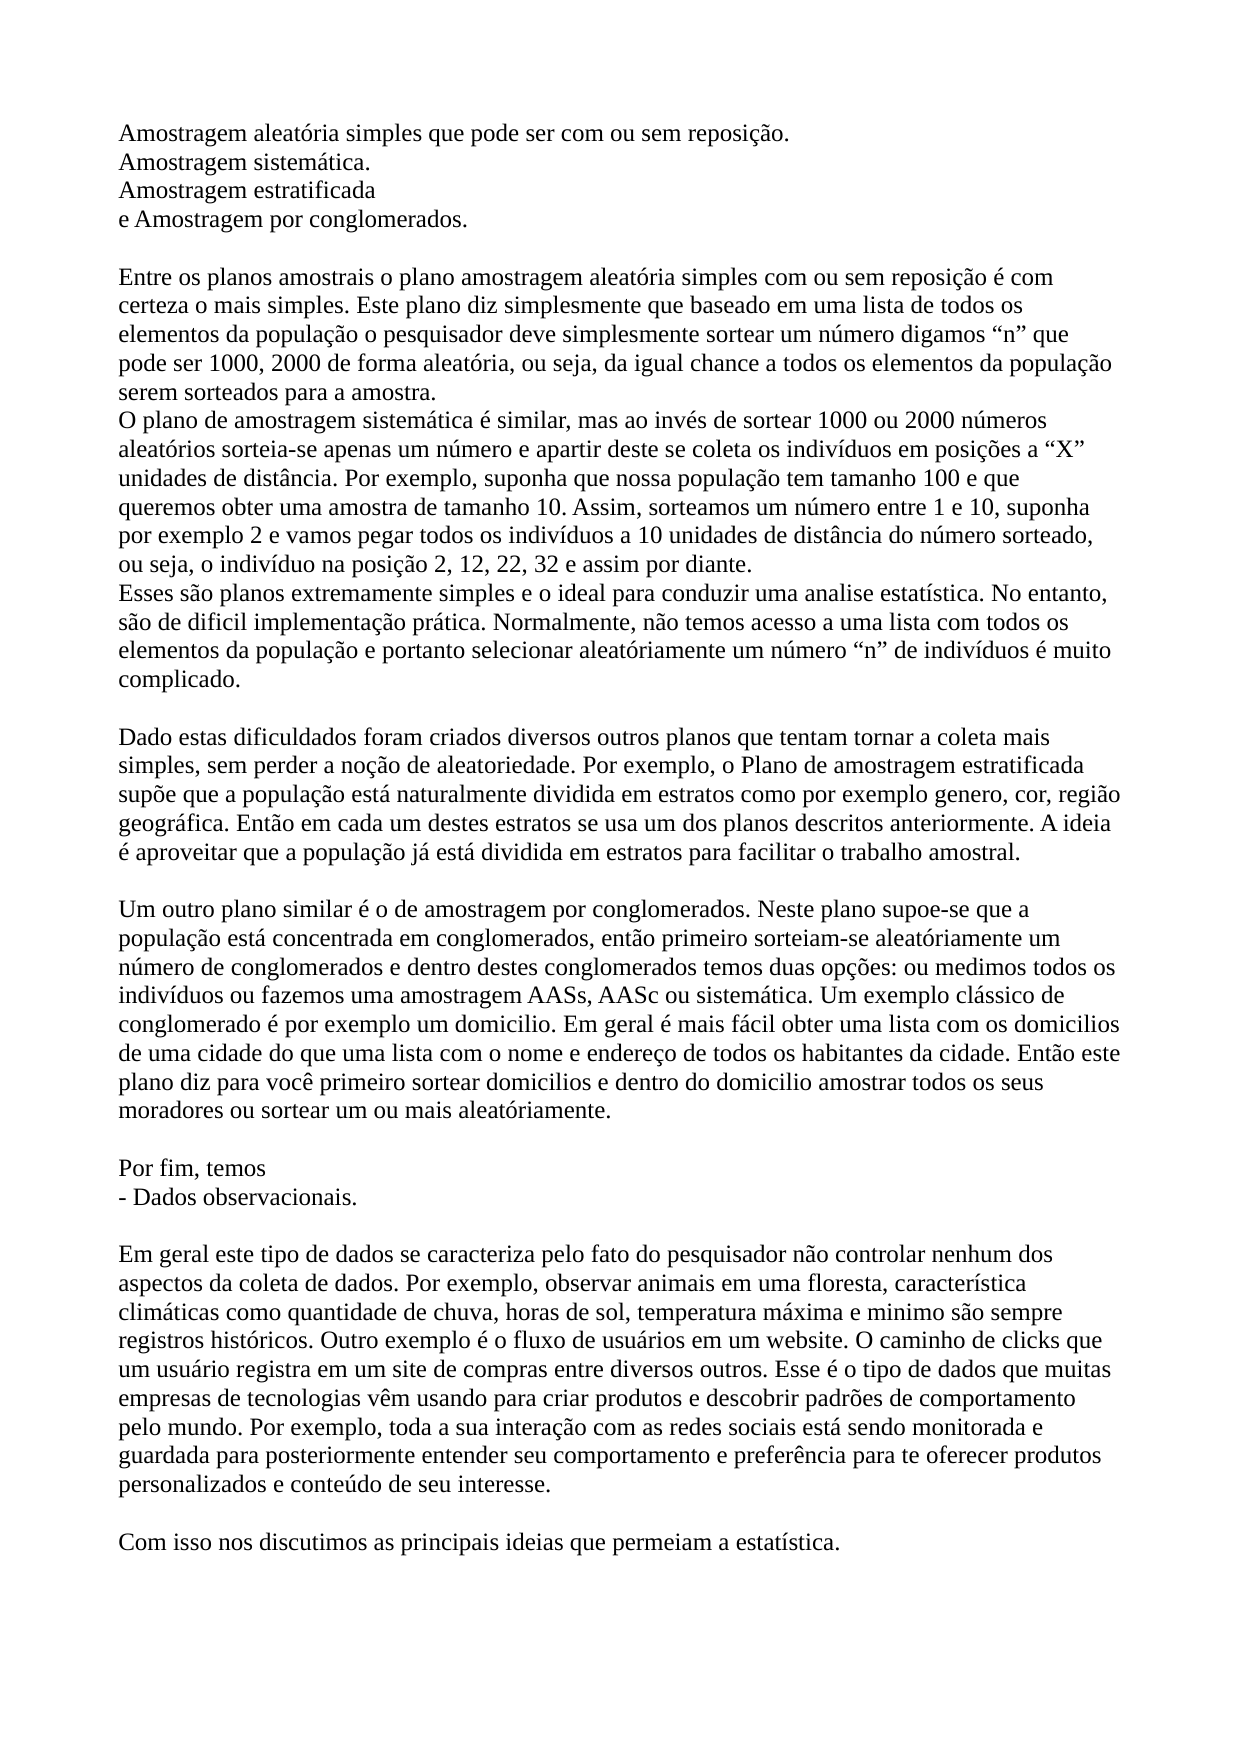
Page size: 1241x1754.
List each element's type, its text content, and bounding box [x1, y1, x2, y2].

text Amostragem estratificada [118, 176, 1122, 204]
text Um outro plano similar é o de amostragem por conglomerados. Neste plano supoe-se que a população está concentrada em conglomerados, então primeiro sorteiam-se aleatóriamente um número de conglomerados e dentro destes conglomerados temos duas opções: ou medimos todos os indivíduos ou fazemos uma amostragem AASs, AASc ou sistemática. Um exemplo clássico de conglomerado é por exemplo um domicilio. Em geral é mais fácil obter uma lista com os domicilios de uma cidade do que uma lista com o nome e endereço de todos os habitantes da cidade. Então este plano diz para você primeiro sortear domicilios e dentro do domicilio amostrar todos os seus moradores ou sortear um ou mais aleatóriamente. [118, 894, 1122, 1124]
text e Amostragem por conglomerados. [118, 204, 1122, 233]
text Por fim, temos [118, 1153, 1122, 1182]
text O plano de amostragem sistemática é similar, mas ao invés de sortear 1000 ou 2000 números aleatórios sorteia-se apenas um número e apartir deste se coleta os indivíduos em posições a “X” unidades de distância. Por exemplo, suponha que nossa população tem tamanho 100 e que queremos obter uma amostra de tamanho 10. Assim, sorteamos um número entre 1 e 10, suponha por exemplo 2 e vamos pegar todos os indivíduos a 10 unidades de distância do número sorteado, ou seja, o indivíduo na posição 2, 12, 22, 32 e assim por diante. [118, 406, 1122, 578]
text - Dados observacionais. [118, 1182, 1122, 1211]
text Em geral este tipo de dados se caracteriza pelo fato do pesquisador não controlar nenhum dos aspectos da coleta de dados. Por exemplo, observar animais em uma floresta, característica climáticas como quantidade de chuva, horas de sol, temperatura máxima e minimo são sempre registros históricos. Outro exemplo é o fluxo de usuários em um website. O caminho de clicks que um usuário registra em um site de compras entre diversos outros. Esse é o tipo de dados que muitas empresas de tecnologias vêm usando para criar produtos e descobrir padrões de comportamento pelo mundo. Por exemplo, toda a sua interação com as redes sociais está sendo monitorada e guardada para posteriormente entender seu comportamento e preferência para te oferecer produtos personalizados e conteúdo de seu interesse. [118, 1239, 1122, 1498]
text Amostragem sistemática. [118, 147, 1122, 176]
text Com isso nos discutimos as principais ideias que permeiam a estatística. [118, 1527, 1122, 1556]
text Entre os planos amostrais o plano amostragem aleatória simples com ou sem reposição é com certeza o mais simples. Este plano diz simplesmente que baseado em uma lista de todos os elementos da população o pesquisador deve simplesmente sortear um número digamos “n” que pode ser 1000, 2000 de forma aleatória, ou seja, da igual chance a todos os elementos da população serem sorteados para a amostra. [118, 262, 1122, 406]
text Dado estas dificuldados foram criados diversos outros planos que tentam tornar a coleta mais simples, sem perder a noção de aleatoriedade. Por exemplo, o Plano de amostragem estratificada supõe que a população está naturalmente dividida em estratos como por exemplo genero, cor, região geográfica. Então em cada um destes estratos se usa um dos planos descritos anteriormente. A ideia é aproveitar que a população já está dividida em estratos para facilitar o trabalho amostral. [118, 722, 1122, 866]
text Amostragem aleatória simples que pode ser com ou sem reposição. [118, 118, 1122, 147]
text Esses são planos extremamente simples e o ideal para conduzir uma analise estatística. No entanto, são de dificil implementação prática. Normalmente, não temos acesso a uma lista com todos os elementos da população e portanto selecionar aleatóriamente um número “n” de indivíduos é muito complicado. [118, 578, 1122, 693]
